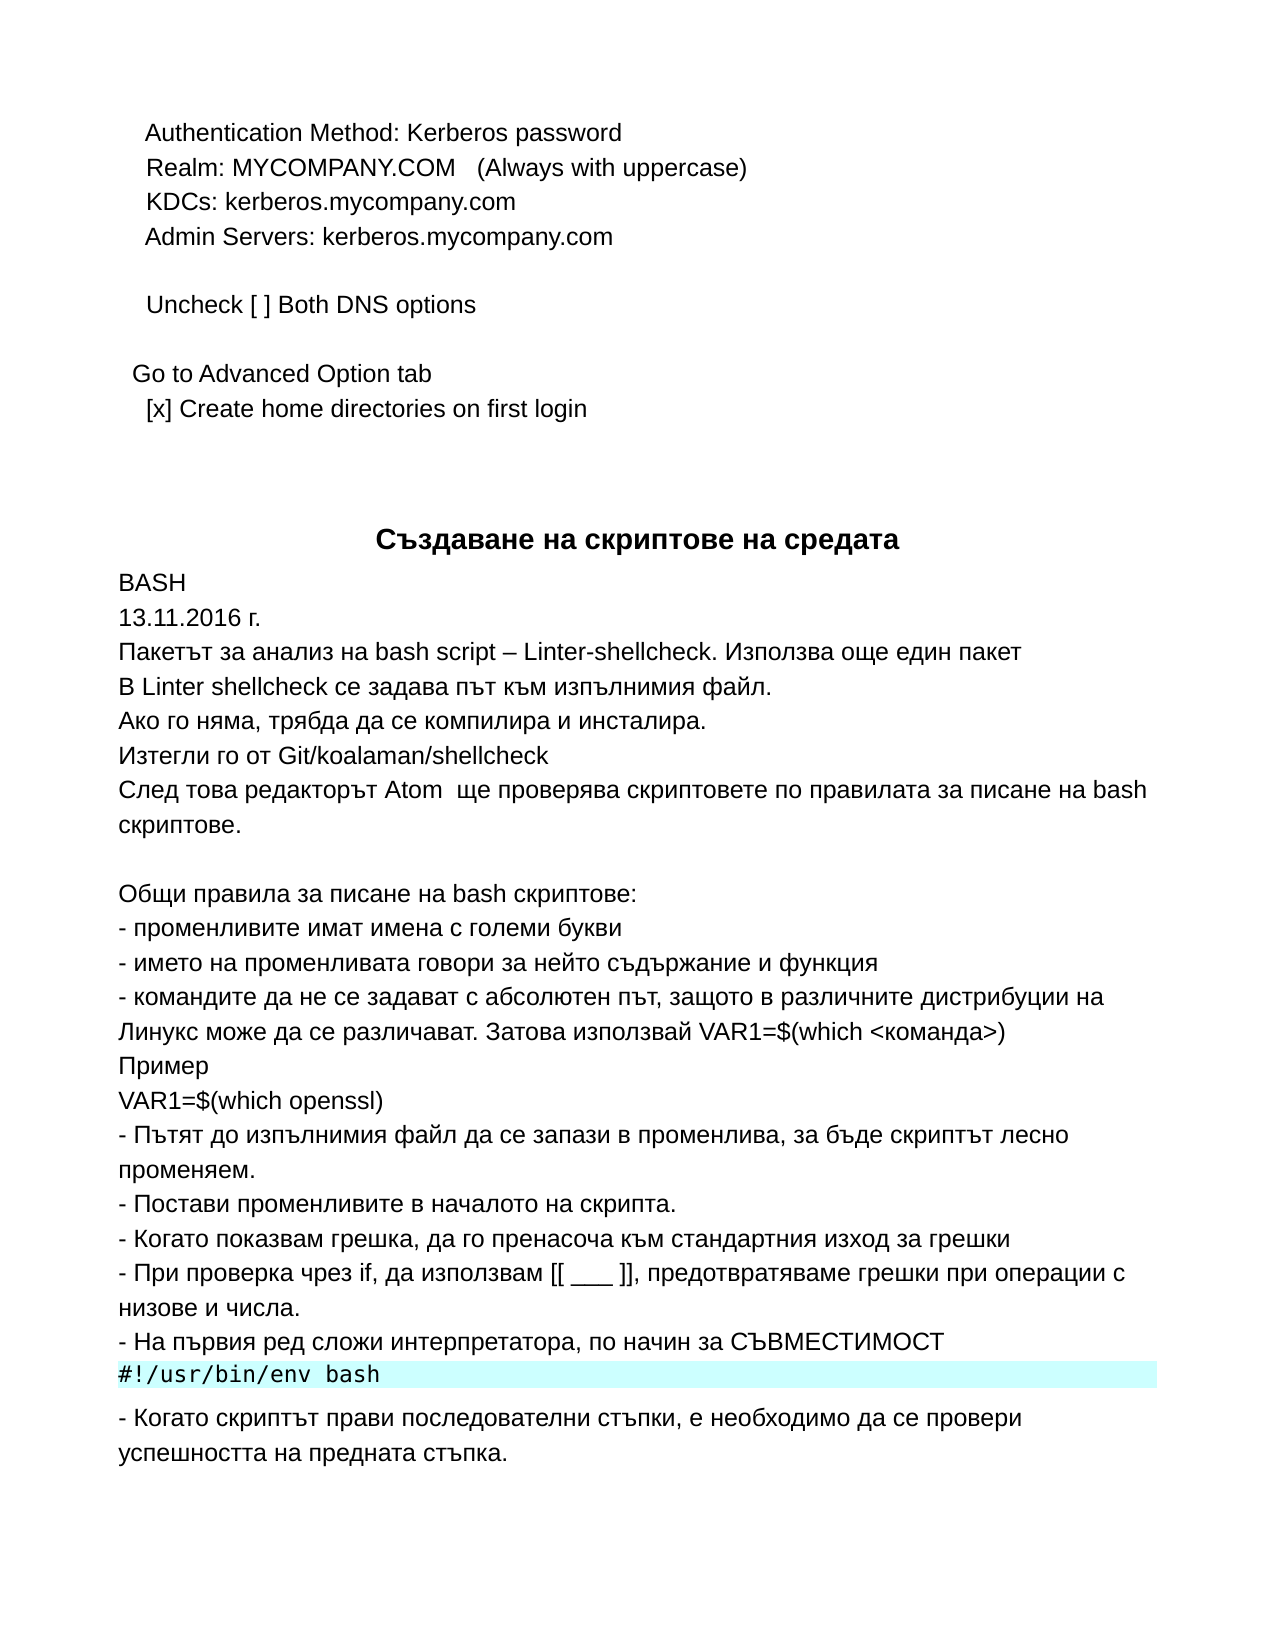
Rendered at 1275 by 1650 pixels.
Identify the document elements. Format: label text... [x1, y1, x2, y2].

text - Когато показвам грешка, да го пренасоча към стандартния изход за грешки [118, 1223, 1157, 1252]
text [x] Create home directories on first login [118, 394, 1157, 423]
text Admin Servers: kerberos.mycompany.com [118, 222, 1157, 250]
text Uncheck [ ] Both DNS options [118, 291, 1157, 319]
text VAR1=$(which openssl) [118, 1086, 1157, 1114]
text Изтегли го от Git/koalaman/shellcheck [118, 741, 1157, 769]
subtitle Създаване на скриптове на средата [118, 522, 1157, 556]
text Общи правила за писане на bash скриптове: [118, 879, 1157, 907]
text Authentication Method: Kerberos password [118, 118, 1157, 147]
text - името на променливата говори за нейто съдържание и функция [118, 948, 1157, 976]
text - При проверка чрез if, да използвам [[ ___ ]], предотвратяваме грешки при операции с низове и числа. [118, 1258, 1157, 1321]
text - Пътят до изпълнимия файл да се запази в променлива, за бъде скриптът лесно променяем. [118, 1120, 1157, 1183]
text BASH [118, 568, 1157, 597]
text Ако го няма, трябда да се компилира и инсталира. [118, 706, 1157, 735]
text В Linter shellcheck се задава път към изпълнимия файл. [118, 672, 1157, 701]
text Пример [118, 1051, 1157, 1080]
text - На първия ред сложи интерпретатора, по начин за СЪВМЕСТИМОСТ [118, 1327, 1157, 1356]
text Пакетът за анализ на bash script – Linter-shellcheck. Използва още един пакет [118, 637, 1157, 666]
text - командите да не се задават с абсолютен път, защото в различните дистрибуции на Линукс може да се различават. Затова използвай VAR1=$(which <команда>) [118, 982, 1157, 1045]
text Go to Advanced Option tab [118, 359, 1157, 388]
text - Когато скриптът прави последователни стъпки, е необходимо да се провери успешността на предната стъпка. [118, 1403, 1157, 1466]
text - променливите имат имена с големи букви [118, 913, 1157, 942]
text Realm: MYCOMPANY.COM (Always with uppercase) [118, 153, 1157, 181]
text #!/usr/bin/env bash [118, 1361, 1157, 1388]
text KDCs: kerberos.mycompany.com [118, 187, 1157, 216]
text - Постави променливите в началото на скрипта. [118, 1189, 1157, 1218]
text 13.11.2016 г. [118, 603, 1157, 632]
text След това редакторът Atom ще проверява скриптовете по правилата за писане на bash скриптове. [118, 775, 1157, 838]
